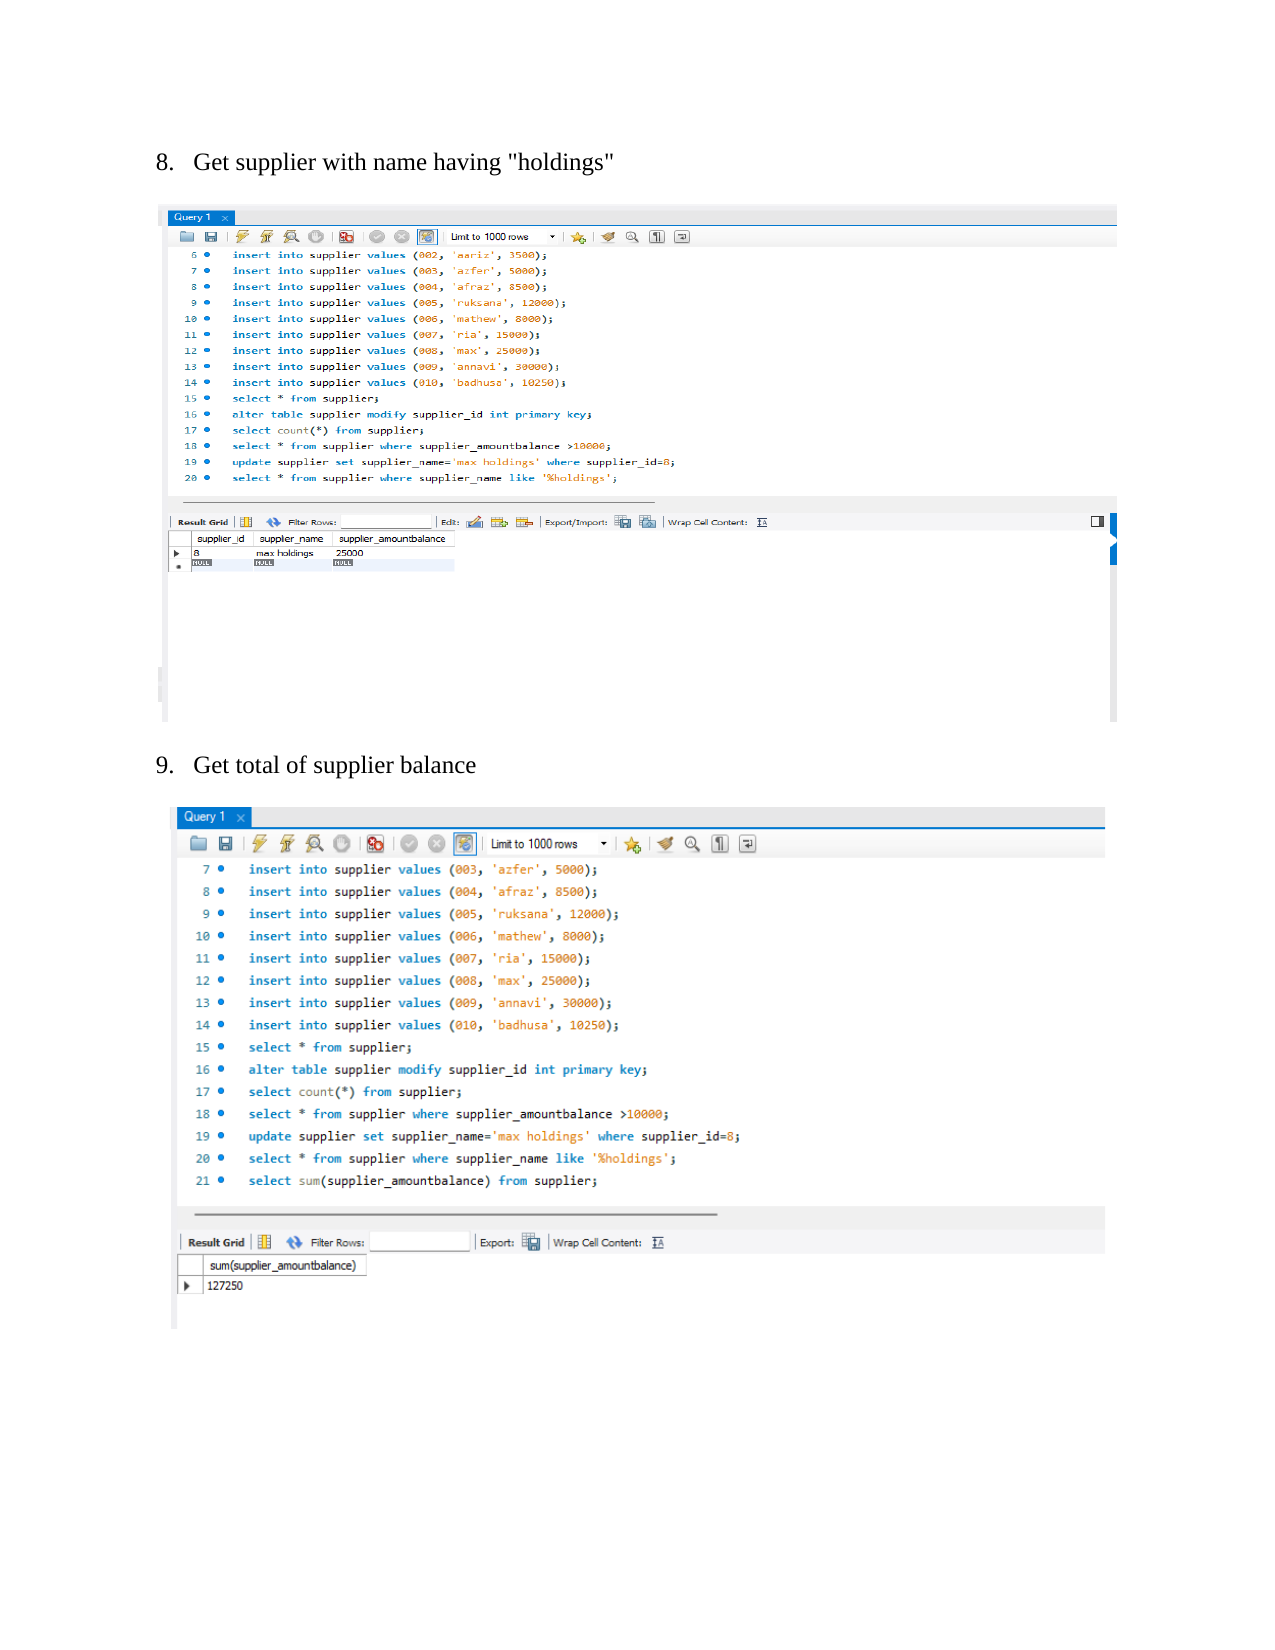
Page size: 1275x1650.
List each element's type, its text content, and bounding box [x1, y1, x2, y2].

list Get supplier with name having "holdings" [156, 147, 1157, 176]
list Get total of supplier balance [156, 750, 1157, 779]
picture [169, 807, 1106, 1329]
picture [158, 204, 1117, 722]
